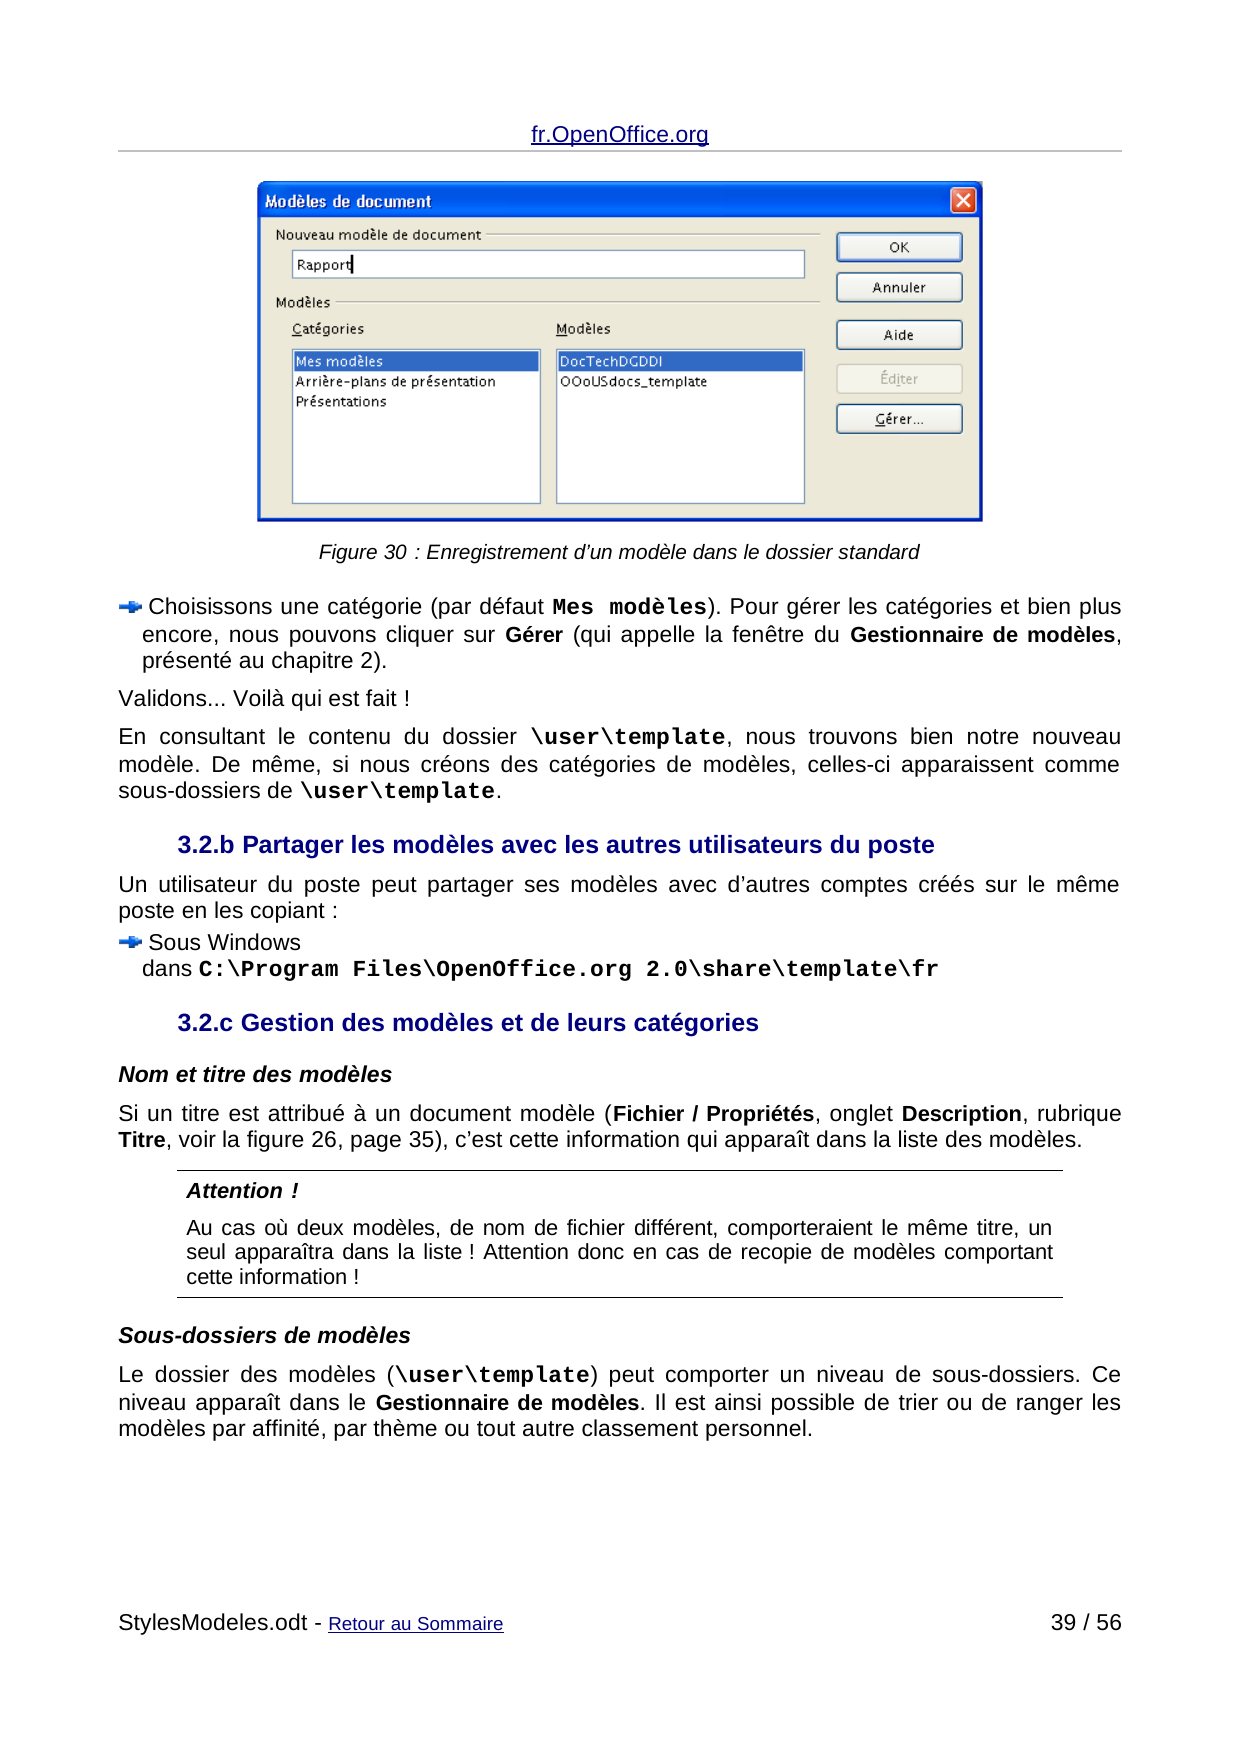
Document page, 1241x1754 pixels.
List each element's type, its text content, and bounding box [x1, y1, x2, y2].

text Attention ! [177, 1171, 1063, 1203]
picture [257, 181, 983, 523]
subtitle Nom et titre des modèles [118, 1062, 1122, 1088]
list Sous Windows dans C:\Program Files\OpenOffice.org 2.0\share\template\fr [118, 929, 1122, 983]
subtitle Sous-dossiers de modèles [118, 1322, 1122, 1348]
picture [119, 936, 142, 948]
picture [119, 601, 142, 613]
subtitle Gestion des modèles et de leurs catégories [177, 1008, 1122, 1037]
list Figure 30 : Enregistrement d’un modèle dans le dossier standard [257, 523, 983, 564]
text Un utilisateur du poste peut partager ses modèles avec d’autres comptes créés sur le même poste en les copiant : [118, 871, 1122, 923]
text Validons... Voilà qui est fait ! [118, 686, 1122, 712]
subtitle Partager les modèles avec les autres utilisateurs du poste [177, 831, 1122, 859]
text Le dossier des modèles (\user\template) peut comporter un niveau de sous-dossiers. Ce niveau apparaît dans le Gestionnaire de modèles. Il est ainsi possible de trier ou de ranger les modèles par affinité, par thème ou tout autre classement personnel. [118, 1361, 1122, 1441]
text En consultant le contenu du dossier \user\template, nous trouvons bien notre nouveau modèle. De même, si nous créons des catégories de modèles, celles-ci apparaissent comme sous-dossiers de \user\template. [118, 723, 1122, 806]
list Choisissons une catégorie (par défaut Mes modèles). Pour gérer les catégories et bien plus encore, nous pouvons cliquer sur Gérer (qui appelle la fenêtre du Gestionnaire de modèles, présenté au chapitre 2). [118, 182, 1122, 674]
text Au cas où deux modèles, de nom de fichier différent, comporteraient le même titre, un seul apparaîtra dans la liste ! Attention donc en cas de recopie de modèles comportant cette information ! [177, 1206, 1063, 1297]
text Si un titre est attribué à un document modèle (Fichier / Propriétés, onglet Description, rubrique Titre, voir la figure 26, page 34), c’est cette information qui apparaît dans la liste des modèles. [118, 1100, 1122, 1152]
